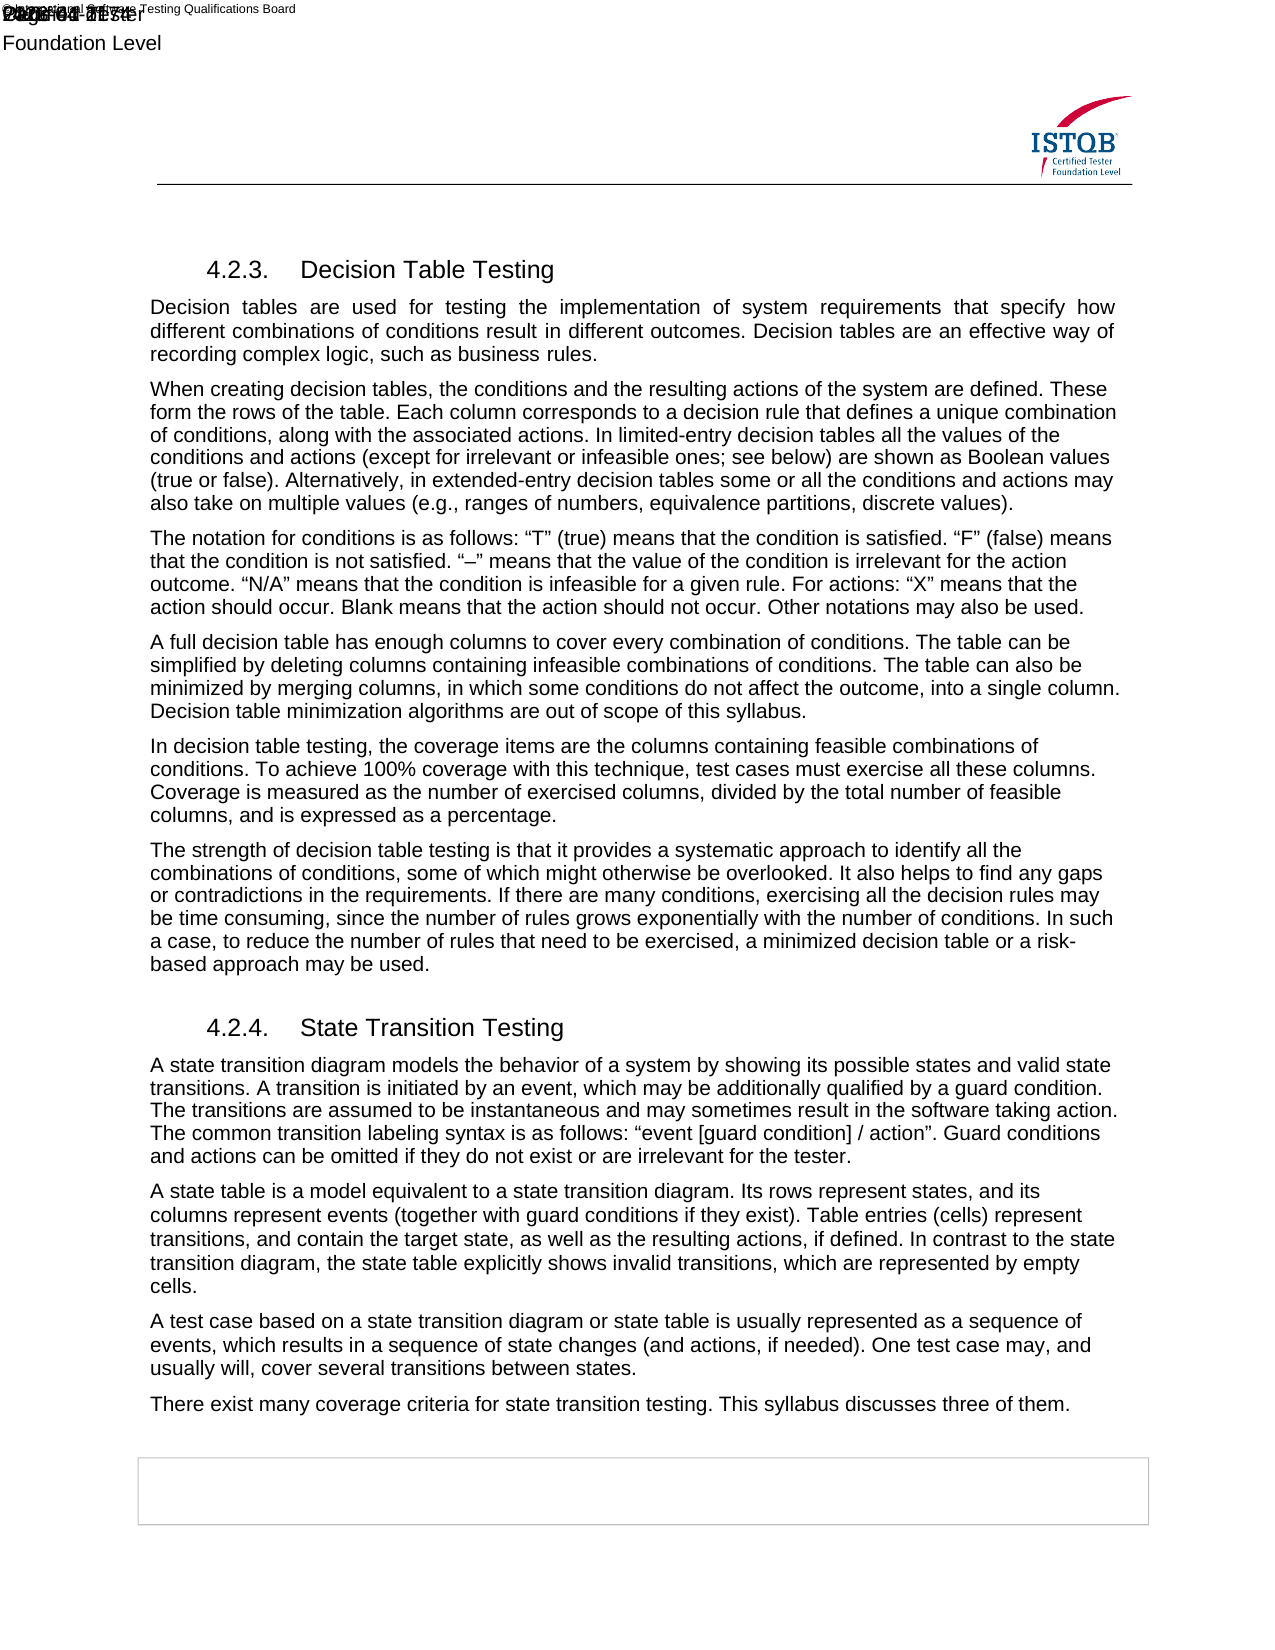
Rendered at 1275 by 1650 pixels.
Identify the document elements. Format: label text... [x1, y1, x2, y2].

picture [1031, 96, 1133, 179]
subtitle State Transition Testing [206, 1013, 1152, 1042]
text A test case based on a state transition diagram or state table is usually represented as a sequence of events, which results in a sequence of state changes (and actions, if needed). One test case may, and usually will, cover several transitions between states. [150, 1309, 1095, 1380]
text Decision tables are used for testing the implementation of system requirements that specify how different combinations of conditions result in different outcomes. Decision tables are an effective way of recording complex logic, such as business rules. [150, 295, 1115, 366]
text The notation for conditions is as follows: “T” (true) means that the condition is satisfied. “F” (false) means that the condition is not satisfied. “–” means that the value of the condition is irrelevant for the action outcome. “N/A” means that the condition is infeasible for a given rule. For actions: “X” means that the action should occur. Blank means that the action should not occur. Other notations may also be used. [150, 527, 1125, 619]
text A full decision table has enough columns to cover every combination of conditions. The table can be simplified by deleting columns containing infeasible combinations of conditions. The table can also be minimized by merging columns, in which some conditions do not affect the outcome, into a single column. Decision table minimization algorithms are out of scope of this syllabus. [150, 631, 1152, 723]
text When creating decision tables, the conditions and the resulting actions of the system are defined. These form the rows of the table. Each column corresponds to a decision rule that defines a unique combination of conditions, along with the associated actions. In limited-entry decision tables all the values of the conditions and actions (except for irrelevant or infeasible ones; see below) are shown as Boolean values (true or false). Alternatively, in extended-entry decision tables some or all the conditions and actions may also take on multiple values (e.g., ranges of numbers, equivalence partitions, discrete values). [150, 378, 1125, 515]
text A state transition diagram models the behavior of a system by showing its possible states and valid state transitions. A transition is initiated by an event, which may be additionally qualified by a guard condition. The transitions are assumed to be instantaneous and may sometimes result in the software taking action. The common transition labeling syntax is as follows: “event [guard condition] / action”. Guard conditions and actions can be omitted if they do not exist or are irrelevant for the tester. [150, 1054, 1125, 1168]
subtitle Decision Table Testing [206, 255, 1152, 283]
text A state table is a model equivalent to a state transition diagram. Its rows represent states, and its columns represent events (together with guard conditions if they exist). Table entries (cells) represent transitions, and contain the target state, as well as the resulting actions, if defined. In contrast to the state transition diagram, the state table explicitly shows invalid transitions, which are represented by empty cells. [150, 1180, 1119, 1298]
text In decision table testing, the coverage items are the columns containing feasible combinations of conditions. To achieve 100% coverage with this technique, test cases must exercise all these columns. Coverage is measured as the number of exercised columns, divided by the total number of feasible columns, and is expressed as a percentage. [150, 735, 1099, 827]
text There exist many coverage criteria for state transition testing. This syllabus discusses three of them. [150, 1392, 1152, 1416]
text The strength of decision table testing is that it provides a systematic approach to identify all the combinations of conditions, some of which might otherwise be overlooked. It also helps to find any gaps or contradictions in the requirements. If there are many conditions, exercising all the decision rules may be time consuming, since the number of rules grows exponentially with the number of conditions. In such a case, to reduce the number of rules that need to be exercised, a minimized decision table or a risk- based approach may be used. [150, 839, 1120, 976]
